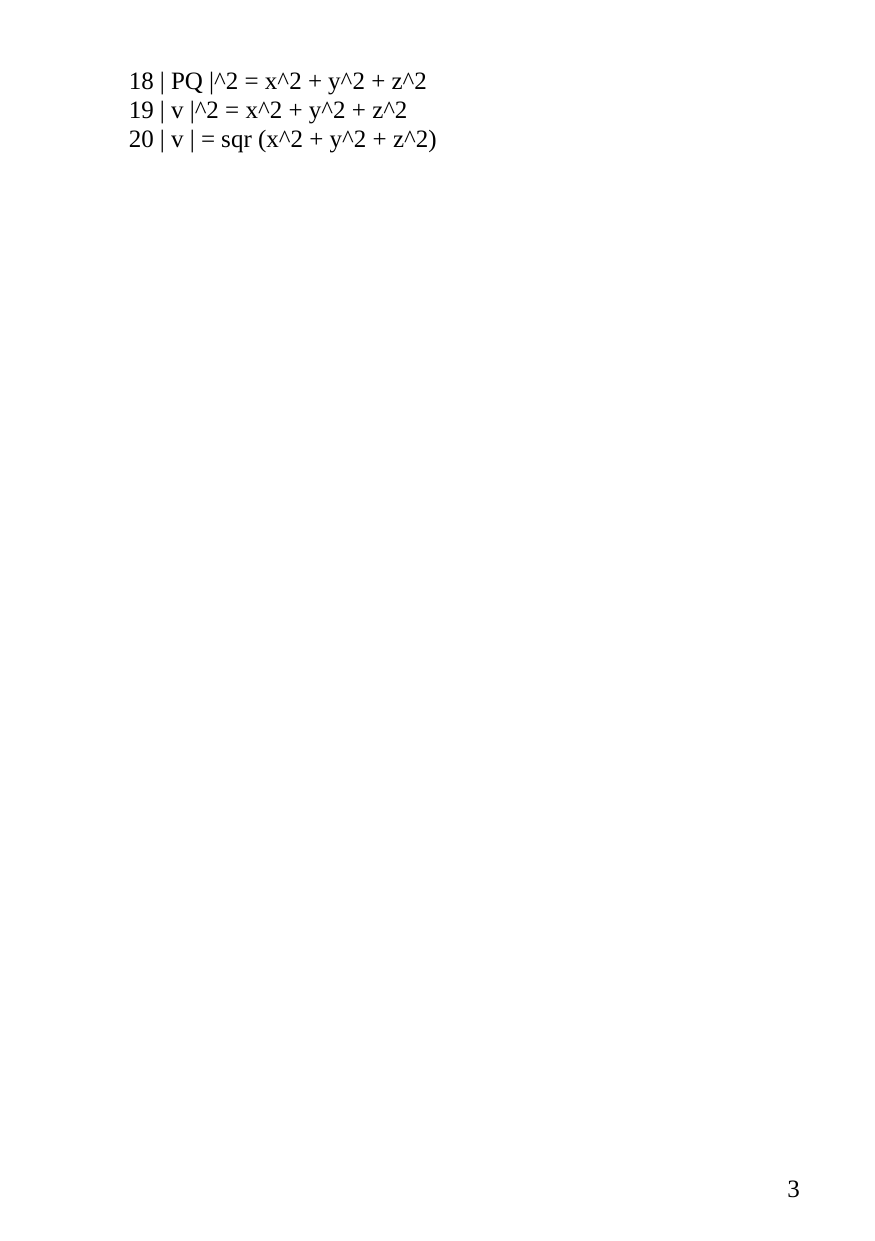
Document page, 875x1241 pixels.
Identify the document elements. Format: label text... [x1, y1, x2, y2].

table_cell [112, 153, 156, 181]
table_cell 19 [112, 95, 156, 124]
table_cell | v | = sqr (x^2 + y^2 + z^2) [156, 124, 814, 152]
table_cell | v |^2 = x^2 + y^2 + z^2 [156, 95, 814, 124]
table_cell [156, 153, 814, 181]
table_cell 18 [112, 66, 156, 95]
table_cell [112, 38, 156, 66]
table_cell 20 [112, 124, 156, 152]
table_cell | PQ |^2 = x^2 + y^2 + z^2 [156, 66, 814, 95]
table_cell [156, 38, 814, 66]
